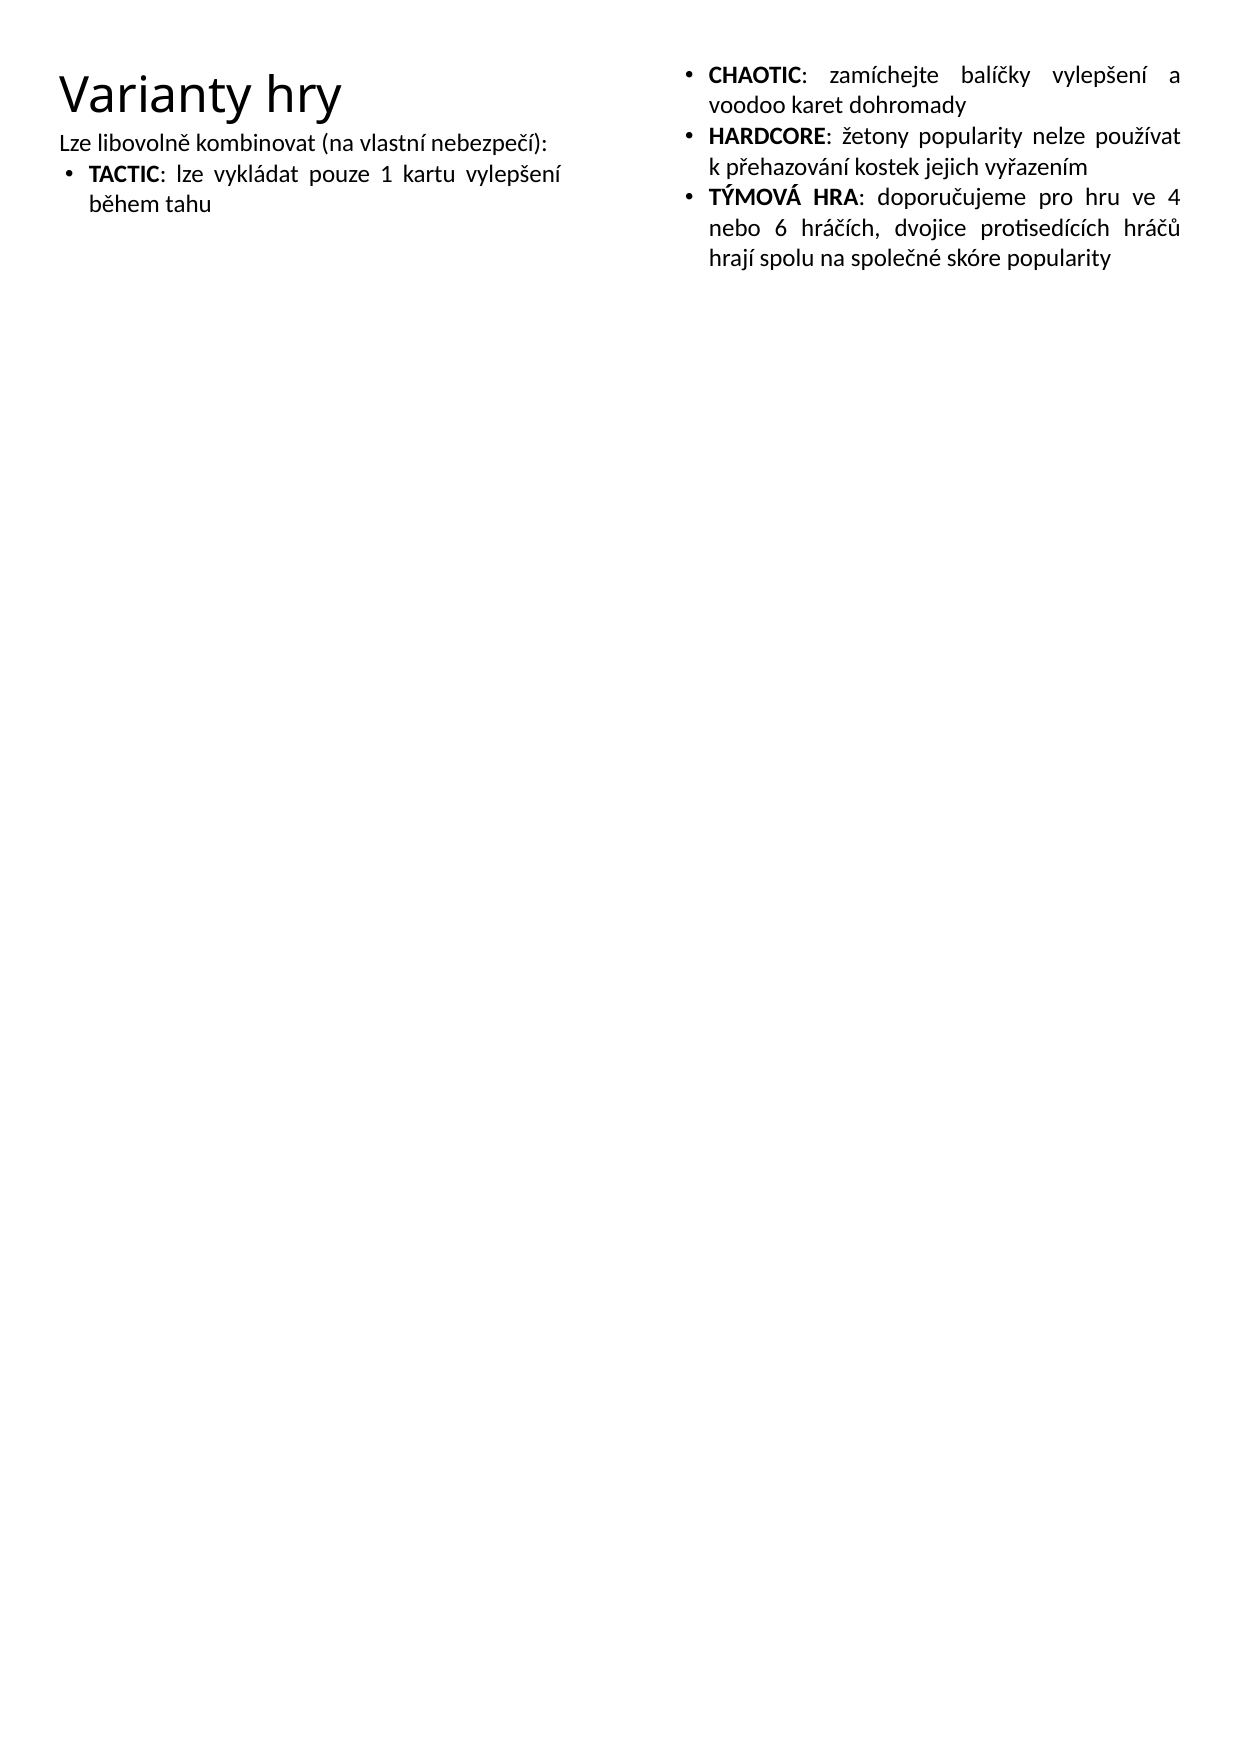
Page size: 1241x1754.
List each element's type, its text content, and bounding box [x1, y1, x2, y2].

list TÝMOVÁ HRA: doporučujeme pro hru ve 4 nebo 6 hráčích, dvojice protisedících hráčů hrají spolu na společné skóre popularity [685, 181, 1181, 273]
text Lze libovolně kombinovat (na vlastní nebezpečí): [59, 127, 561, 158]
list TACTIC: lze vykládat pouze 1 kartu vylepšení během tahu [65, 158, 561, 219]
list CHAOTIC: zamíchejte balíčky vylepšení a voodoo karet dohromady [685, 59, 1181, 120]
text Varianty hry [59, 59, 561, 127]
list HARDCORE: žetony popularity nelze používat k přehazování kostek jejich vyřazením [685, 120, 1181, 181]
